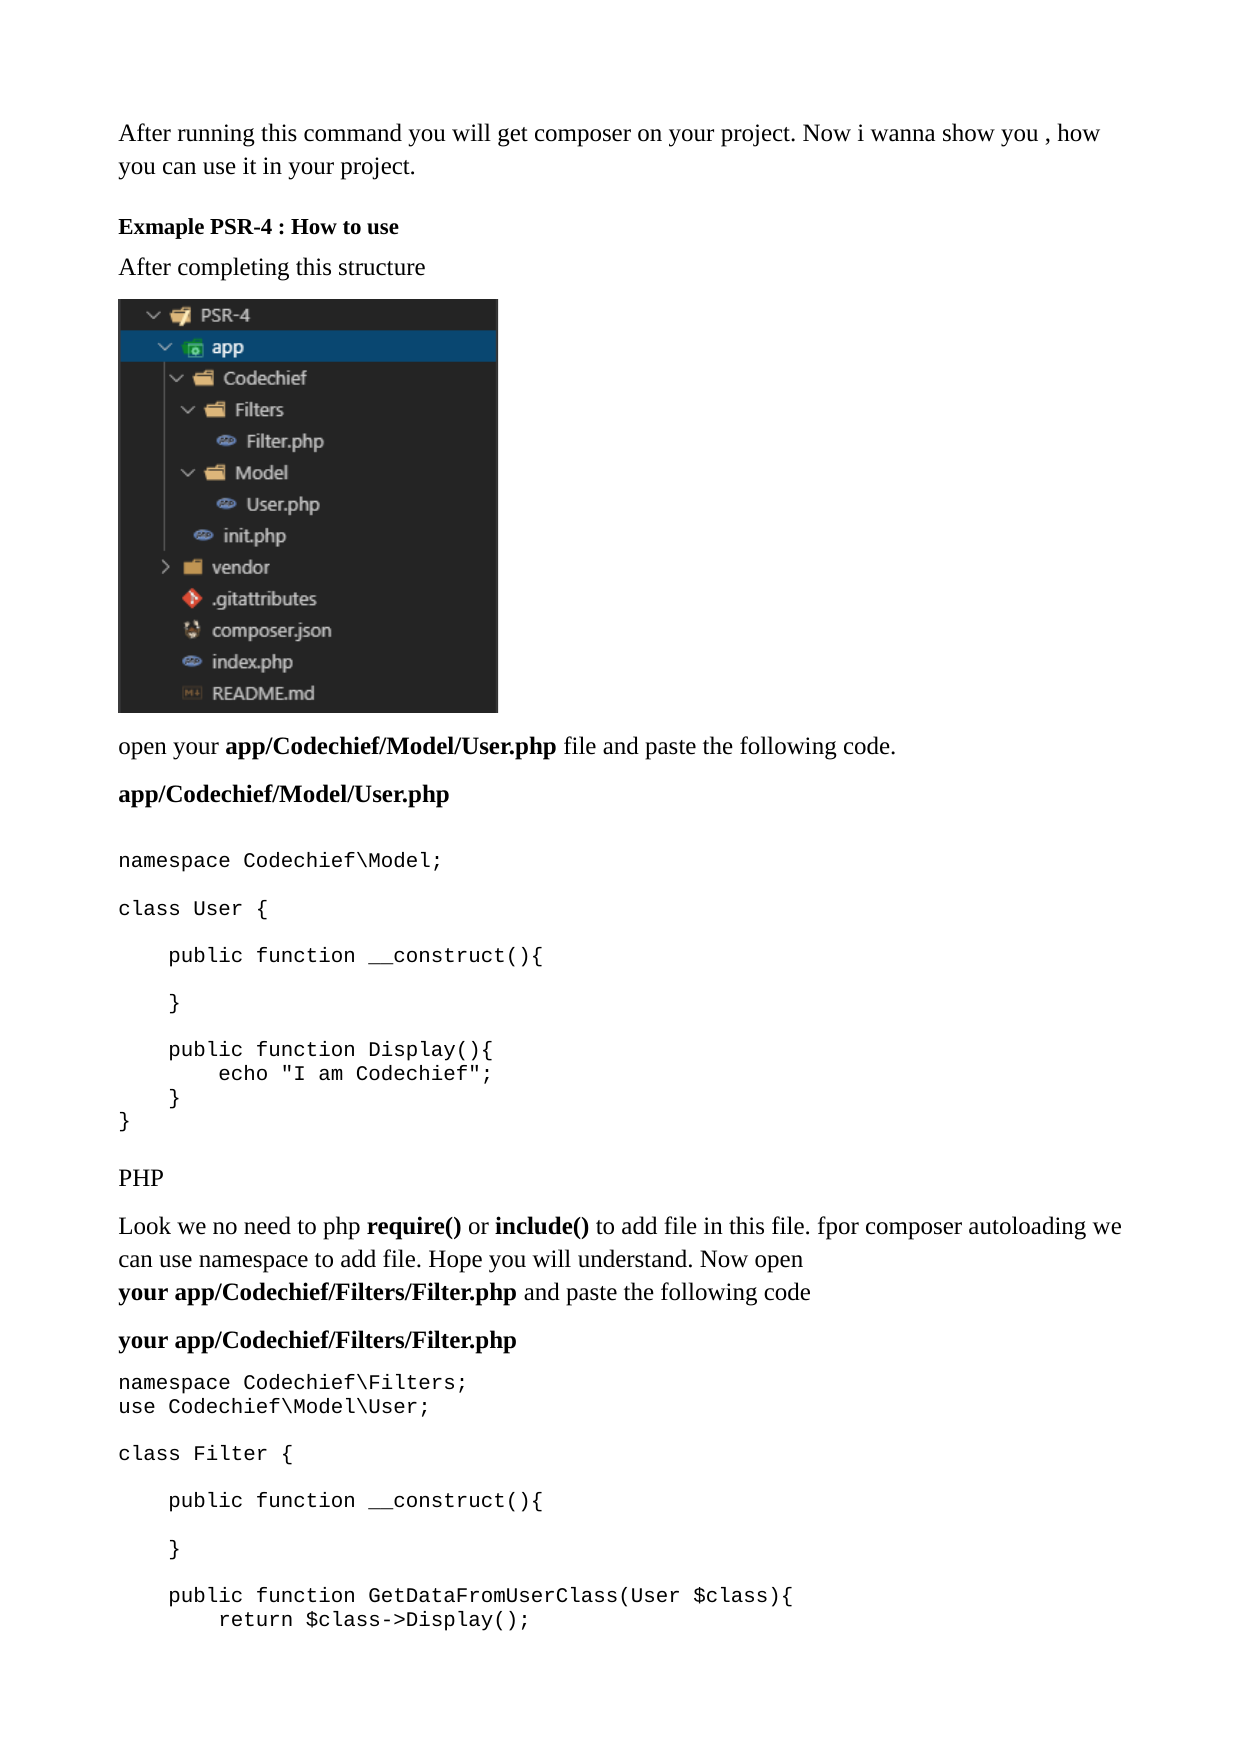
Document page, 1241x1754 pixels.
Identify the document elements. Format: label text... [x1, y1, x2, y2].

text class User { [118, 897, 1122, 921]
text } [118, 992, 1122, 1016]
text public function GetDataFromUserClass(User $class){ [118, 1585, 1122, 1609]
text Look we no need to php require() or include() to add file in this file. fpor composer autoloading we can use namespace to add file. Hope you will understand. Now open your app/Codechief/Filters/Filter.php and paste the following code [118, 1211, 1122, 1306]
text public function __construct(){ [118, 1491, 1122, 1514]
text namespace Codechief\Model; [118, 850, 1122, 874]
text After running this command you will get composer on your project. Now i wanna show you , how you can use it in your project. [118, 118, 1122, 180]
text open your app/Codechief/Model/User.php file and paste the following code. [118, 731, 1122, 760]
text } [118, 1087, 1122, 1110]
text } [118, 1110, 1122, 1134]
text namespace Codechief\Filters; [118, 1372, 1122, 1396]
text echo "I am Codechief"; [118, 1063, 1122, 1087]
text use Codechief\Model\User; [118, 1396, 1122, 1419]
text public function __construct(){ [118, 945, 1122, 968]
text app/Codechief/Model/User.php [118, 779, 1122, 808]
subtitle Exmaple PSR-4 : How to use [118, 213, 1122, 239]
text public function Display(){ [118, 1039, 1122, 1063]
text } [118, 1538, 1122, 1561]
text After completing this structure [118, 252, 1122, 281]
text class Filter { [118, 1443, 1122, 1467]
picture [118, 299, 499, 713]
text PHP [118, 1163, 1122, 1192]
text return $class->Display(); [118, 1609, 1122, 1632]
text your app/Codechief/Filters/Filter.php [118, 1325, 1122, 1353]
